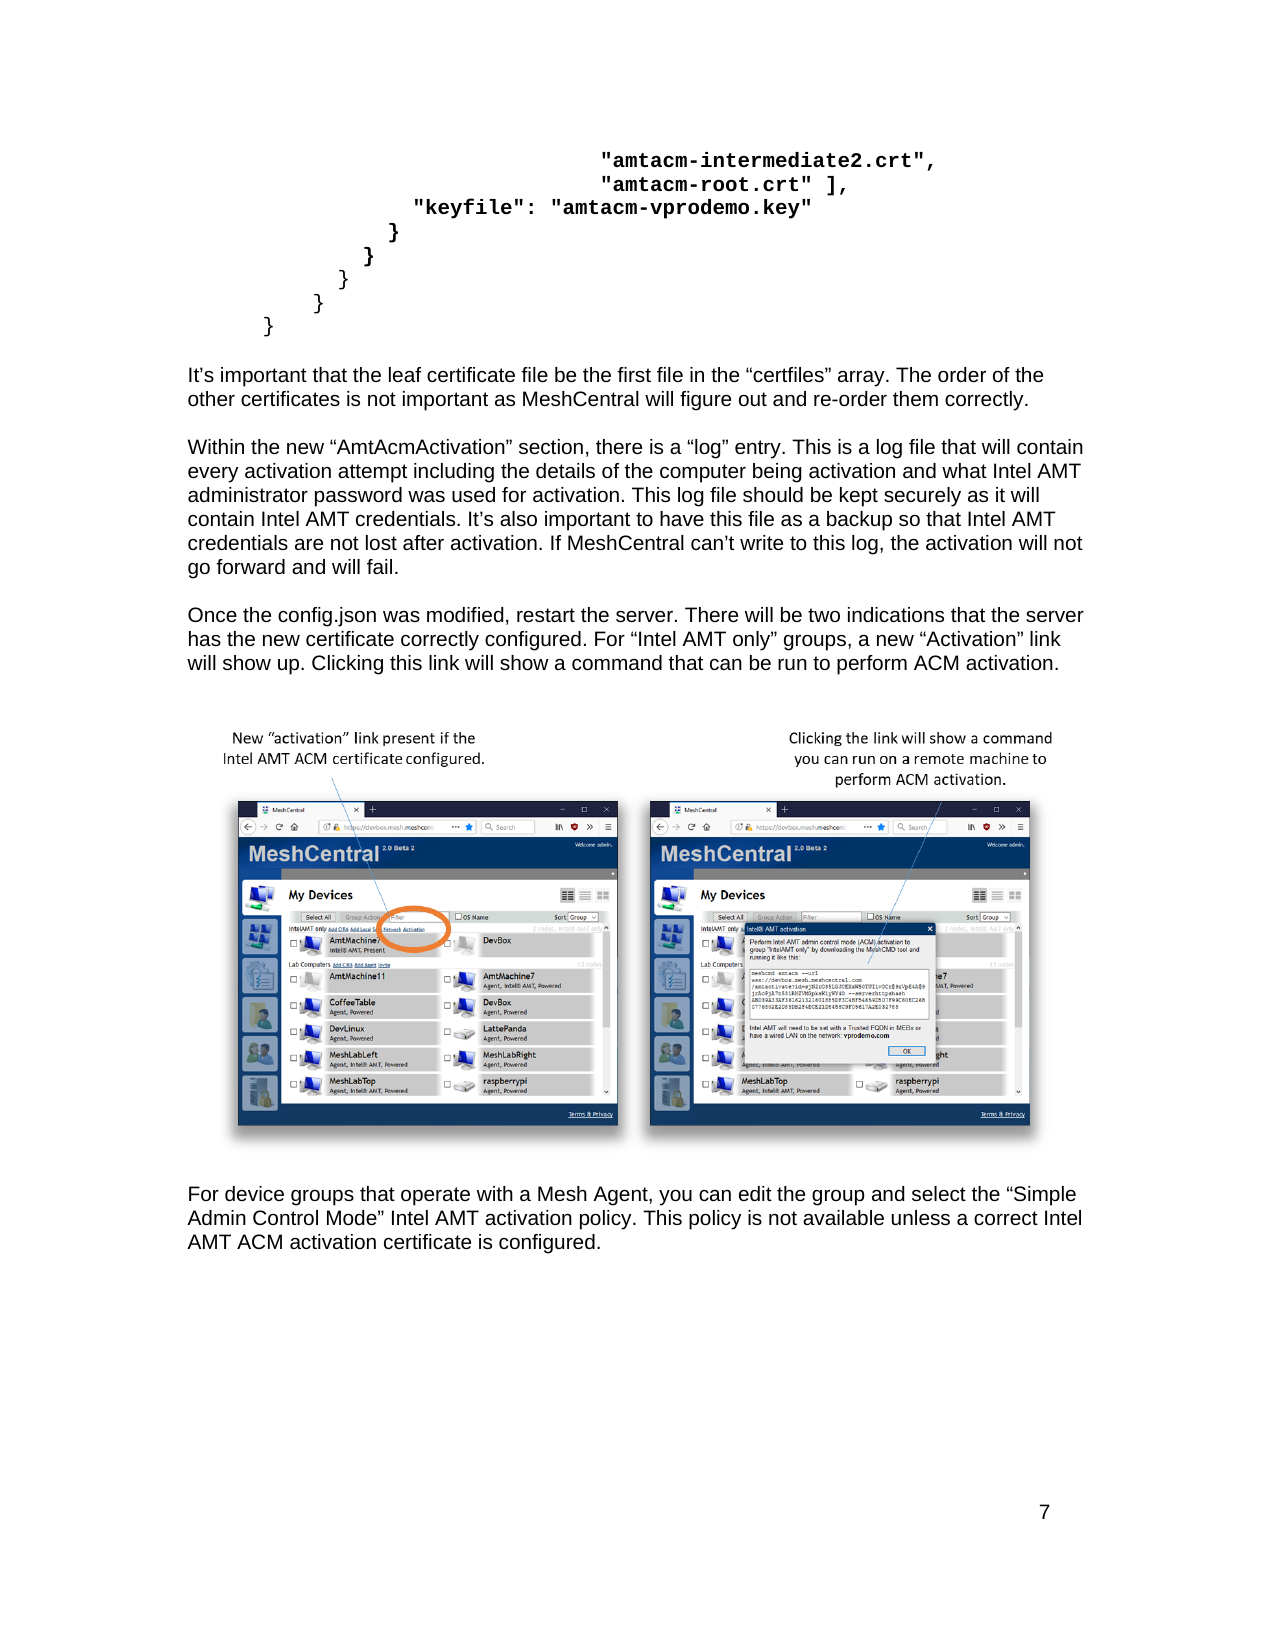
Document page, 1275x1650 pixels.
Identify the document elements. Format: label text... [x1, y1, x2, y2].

text } [262, 316, 1087, 339]
text It’s important that the leaf certificate file be the first file in the “certfiles” array. The order of the other certificates is not important as MeshCentral will figure out and re-order them correctly. [187, 363, 1087, 411]
text "amtacm-intermediate2.crt", [562, 150, 1087, 174]
text } [262, 268, 1087, 292]
text Within the new “AmtAcmActivation” section, there is a “log” entry. This is a log file that will contain every activation attempt including the details of the computer being activation and what Intel AMT administrator password was used for activation. This log file should be kept securely as it will contain Intel AMT credentials. It’s also important to have this file as a backup so that Intel AMT credentials are not lost after activation. If MeshCentral can’t write to this log, the activation will not go forward and will fail. [187, 435, 1087, 579]
text "keyfile": "amtacm-vprodemo.key" [262, 197, 1087, 221]
text "amtacm-root.crt" ], [562, 174, 1087, 197]
text Once the config.json was modified, restart the server. There will be two indications that the server has the new certificate correctly configured. For “Intel AMT only” groups, a new “Activation” link will show up. Clicking this link will show a command that can be run to perform ACM activation. [187, 603, 1087, 674]
text } [262, 244, 1087, 268]
text For device groups that operate with a Mesh Agent, you can edit the group and select the “Simple Admin Control Mode” Intel AMT activation policy. This policy is not available unless a correct Intel AMT ACM activation certificate is configured. [187, 1182, 1087, 1253]
text } [262, 292, 1087, 316]
text } [262, 221, 1087, 244]
